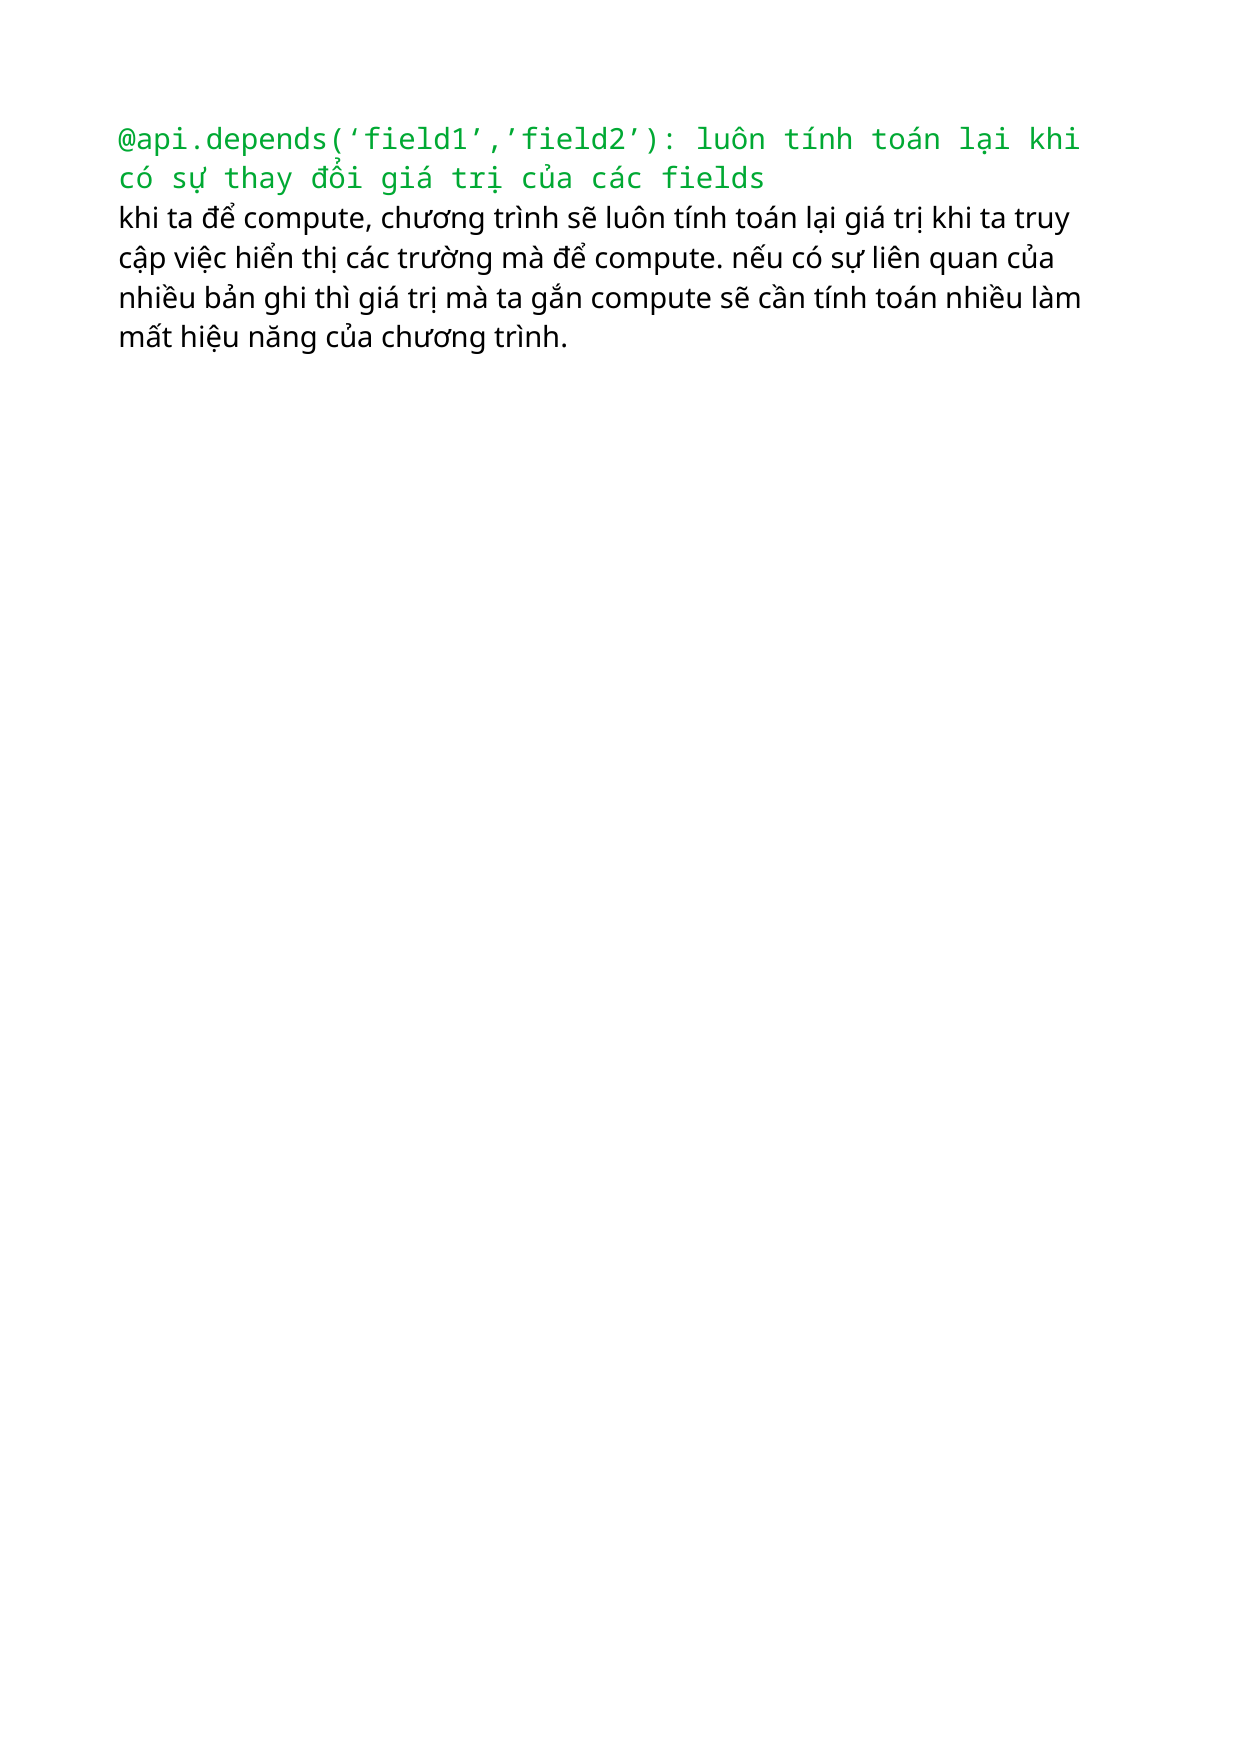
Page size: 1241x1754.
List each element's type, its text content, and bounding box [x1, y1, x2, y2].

text khi ta để compute, chương trình sẽ luôn tính toán lại giá trị khi ta truy cập việc hiển thị các trường mà để compute. nếu có sự liên quan của nhiều bản ghi thì giá trị mà ta gắn compute sẽ cần tính toán nhiều làm mất hiệu năng của chương trình. [118, 197, 1122, 356]
text @api.depends(‘field1’,’field2’): luôn tính toán lại khi có sự thay đổi giá trị của các fields [118, 118, 1122, 197]
